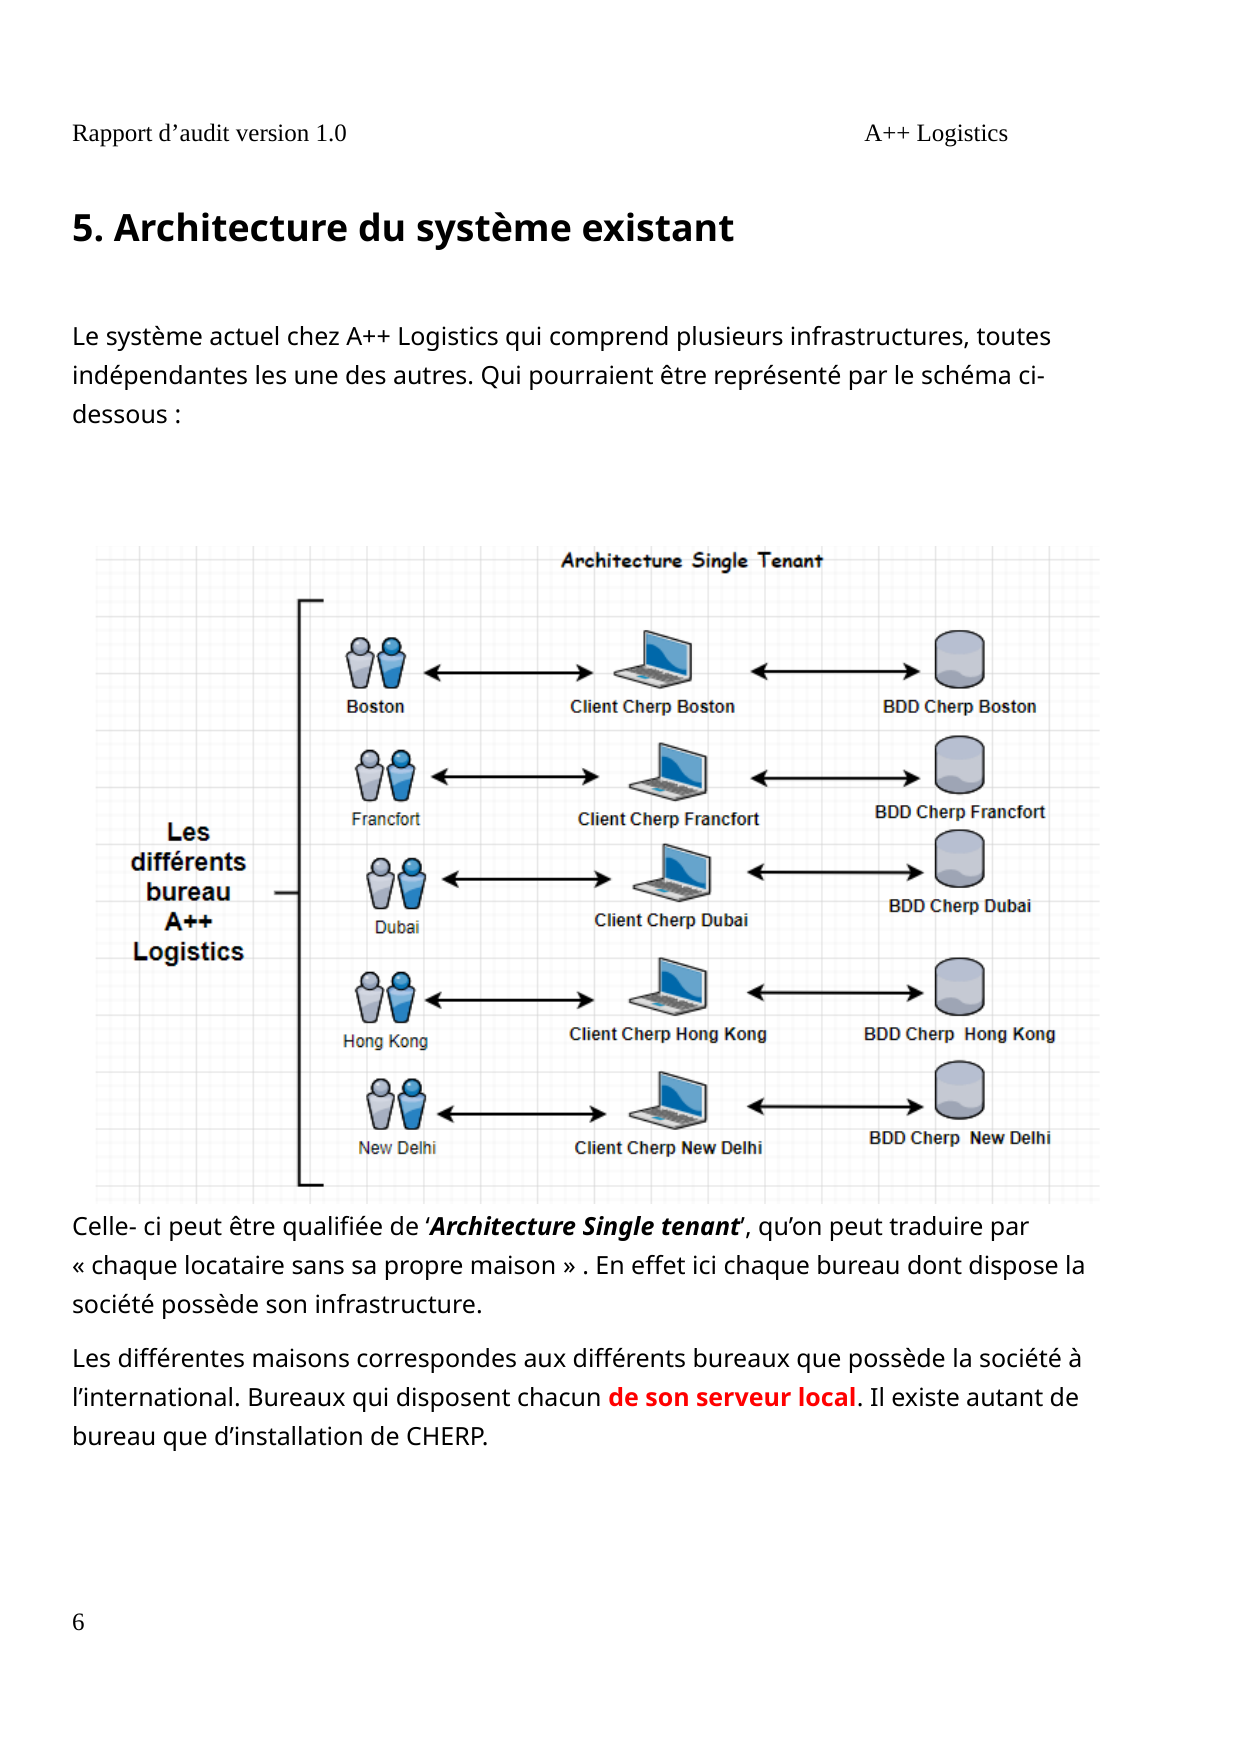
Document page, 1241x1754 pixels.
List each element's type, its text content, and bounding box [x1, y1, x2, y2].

text Le système actuel chez A++ Logistics qui comprend plusieurs infrastructures, toutes indépendantes les une des autres. Qui pourraient être représenté par le schéma ci-dessous : [72, 319, 1123, 431]
text Celle- ci peut être qualifiée de ‘Architecture Single tenant’, qu’on peut traduire par « chaque locataire sans sa propre maison » . En effet ici chaque bureau dont dispose la société possède son infrastructure. [72, 546, 1123, 1321]
text Les différentes maisons correspondes aux différents bureaux que possède la société à l’international. Bureaux qui disposent chacun de son serveur local. Il existe autant de bureau que d’installation de CHERP. [72, 1341, 1123, 1453]
picture [95, 546, 1100, 1204]
subtitle 5. Architecture du système existant [72, 201, 1123, 252]
